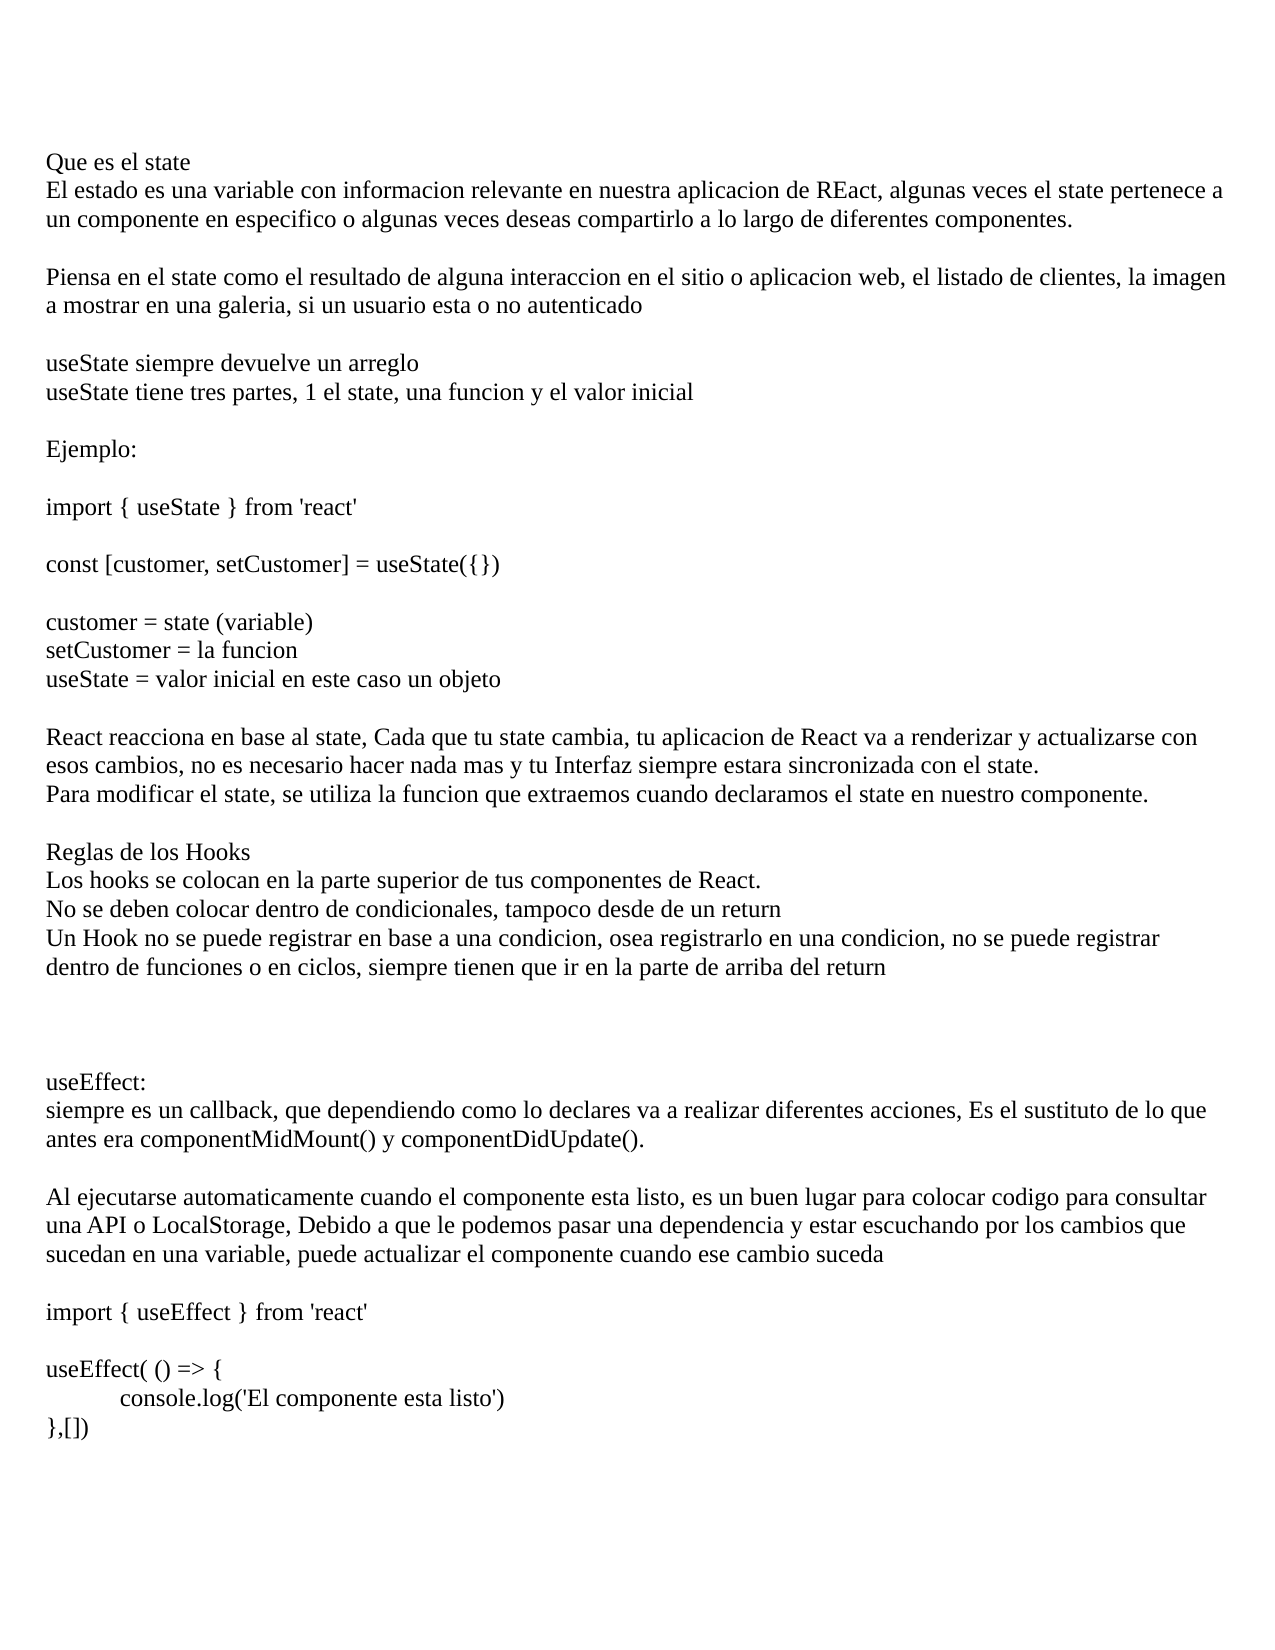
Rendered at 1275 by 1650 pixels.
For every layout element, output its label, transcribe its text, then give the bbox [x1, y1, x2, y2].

text El estado es una variable con informacion relevante en nuestra aplicacion de REact, algunas veces el state pertenece a un componente en especifico o algunas veces deseas compartirlo a lo largo de diferentes componentes. [46, 176, 1227, 233]
text Reglas de los Hooks [46, 837, 1227, 866]
text Al ejecutarse automaticamente cuando el componente esta listo, es un buen lugar para colocar codigo para consultar una API o LocalStorage, Debido a que le podemos pasar una dependencia y estar escuchando por los cambios que sucedan en una variable, puede actualizar el componente cuando ese cambio suceda [46, 1182, 1227, 1268]
text Para modificar el state, se utiliza la funcion que extraemos cuando declaramos el state en nuestro componente. [46, 779, 1227, 808]
text useEffect( () => { [46, 1354, 1227, 1383]
text },[]) [46, 1412, 1227, 1441]
text useState = valor inicial en este caso un objeto [46, 664, 1227, 693]
text Piensa en el state como el resultado de alguna interaccion en el sitio o aplicacion web, el listado de clientes, la imagen a mostrar en una galeria, si un usuario esta o no autenticado [46, 262, 1227, 319]
text Ejemplo: [46, 434, 1227, 463]
text React reacciona en base al state, Cada que tu state cambia, tu aplicacion de React va a renderizar y actualizarse con esos cambios, no es necesario hacer nada mas y tu Interfaz siempre estara sincronizada con el state. [46, 722, 1227, 779]
text import { useState } from 'react' [46, 492, 1227, 521]
text setCustomer = la funcion [46, 636, 1227, 664]
text customer = state (variable) [46, 607, 1227, 636]
text Que es el state [46, 147, 1227, 176]
text siempre es un callback, que dependiendo como lo declares va a realizar diferentes acciones, Es el sustituto de lo que antes era componentMidMount() y componentDidUpdate(). [46, 1096, 1227, 1153]
text useState siempre devuelve un arreglo [46, 348, 1227, 377]
text Los hooks se colocan en la parte superior de tus componentes de React. [46, 866, 1227, 894]
text console.log('El componente esta listo') [46, 1383, 1227, 1412]
text useState tiene tres partes, 1 el state, una funcion y el valor inicial [46, 377, 1227, 406]
text import { useEffect } from 'react' [46, 1297, 1227, 1326]
text No se deben colocar dentro de condicionales, tampoco desde de un return [46, 894, 1227, 923]
text Un Hook no se puede registrar en base a una condicion, osea registrarlo en una condicion, no se puede registrar dentro de funciones o en ciclos, siempre tienen que ir en la parte de arriba del return [46, 923, 1227, 981]
text useEffect: [46, 1067, 1227, 1096]
text const [customer, setCustomer] = useState({}) [46, 549, 1227, 578]
